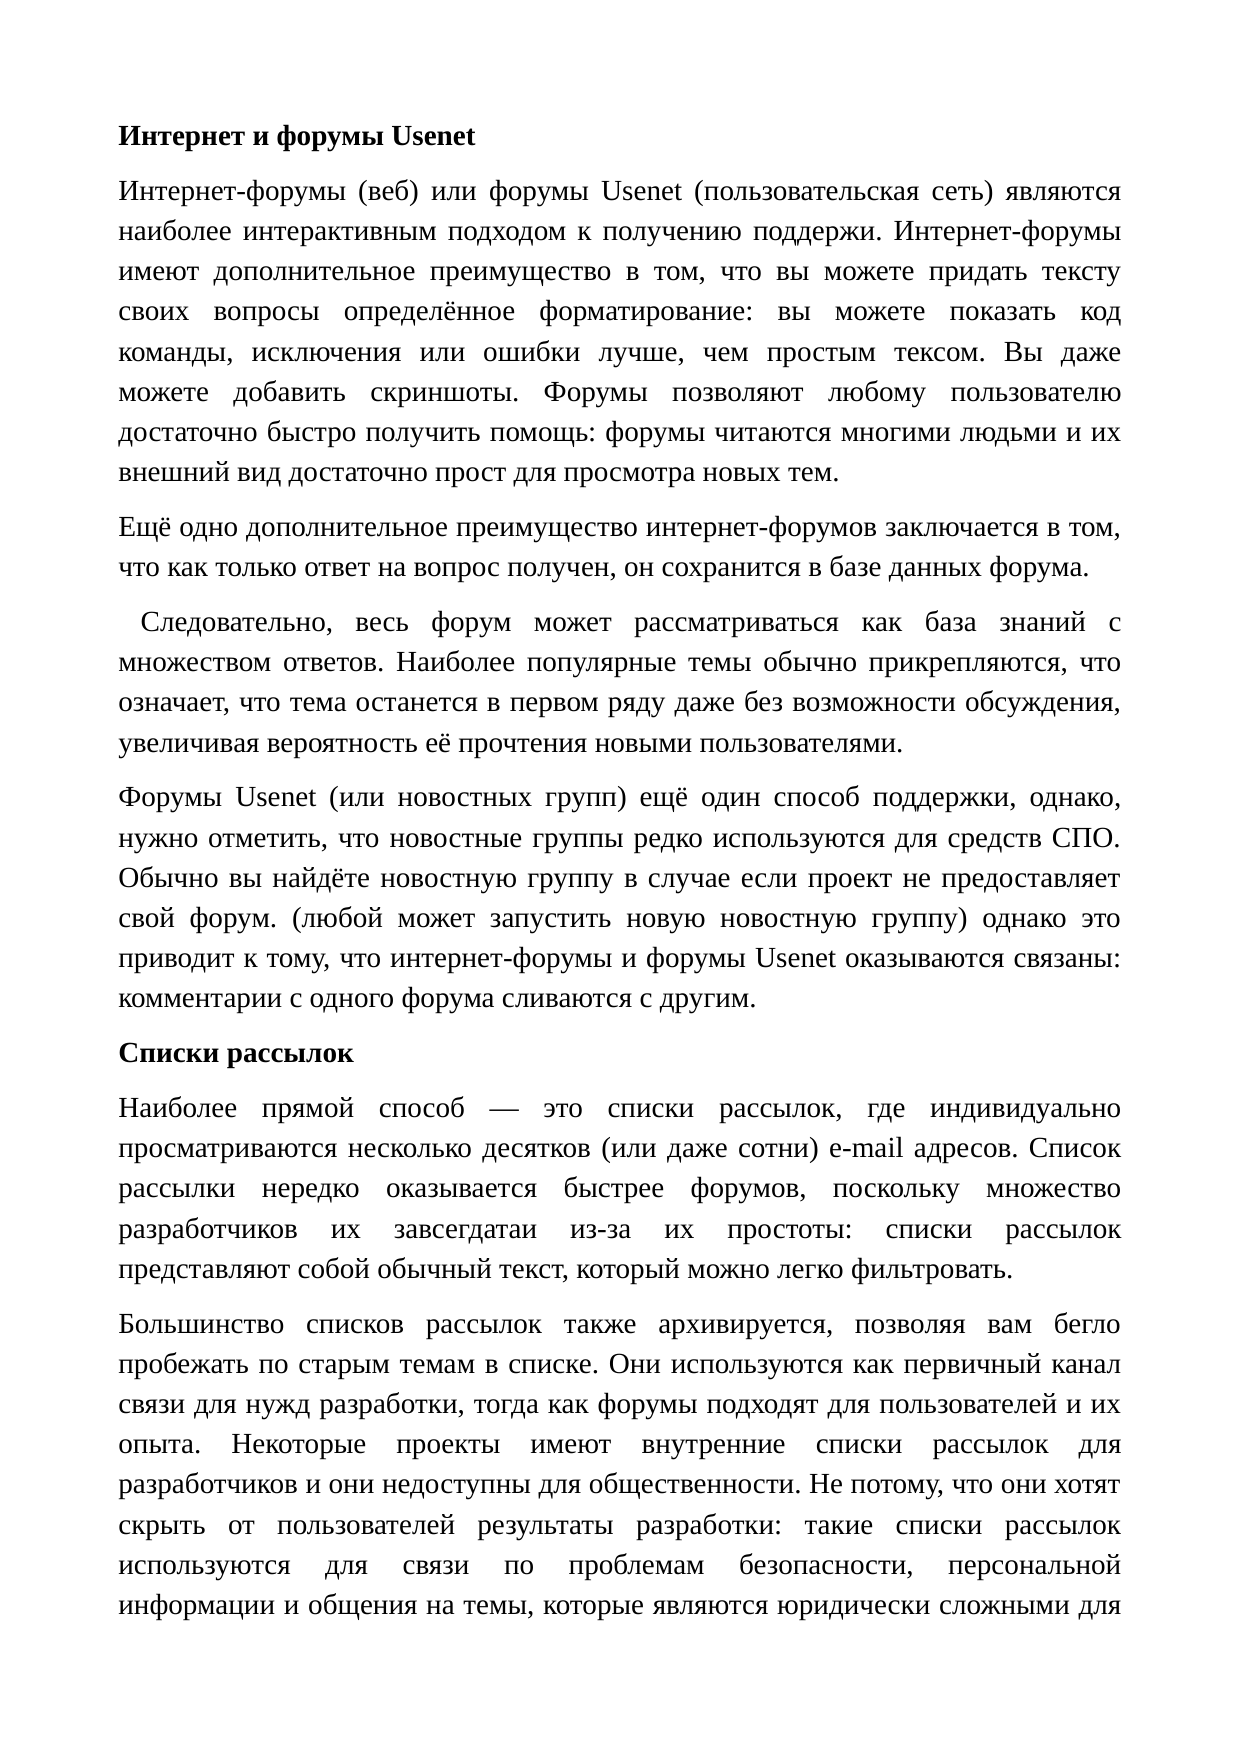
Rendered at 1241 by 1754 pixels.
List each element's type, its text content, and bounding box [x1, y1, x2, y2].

text Списки рассылок [118, 1035, 1122, 1069]
text Наиболее прямой способ — это списки рассылок, где индивидуально просматриваются несколько десятков (или даже сотни) e-mail адресов. Список рассылки нередко оказывается быстрее форумов, поскольку множество разработчиков их завсегдатаи из-за их простоты: списки рассылок представляют собой обычный текст, который можно легко фильтровать. [118, 1090, 1122, 1284]
text Интернет-форумы (веб) или форумы Usenet (пользовательская сеть) являются наиболее интерактивным подходом к получению поддержи. Интернет-форумы имеют дополнительное преимущество в том, что вы можете придать тексту своих вопросы определённое форматирование: вы можете показать код команды, исключения или ошибки лучше, чем простым тексом. Вы даже можете добавить скриншоты. Форумы позволяют любому пользователю достаточно быстро получить помощь: форумы читаются многими людьми и их внешний вид достаточно прост для просмотра новых тем. [118, 173, 1122, 488]
text Ещё одно дополнительное преимущество интернет-форумов заключается в том, что как только ответ на вопрос получен, он сохранится в базе данных форума. [118, 509, 1122, 583]
text Интернет и форумы Usenet [118, 118, 1122, 152]
text Форумы Usenet (или новостных групп) ещё один способ поддержки, однако, нужно отметить, что новостные группы редко используются для средств СПО. Обычно вы найдёте новостную группу в случае если проект не предоставляет свой форум. (любой может запустить новую новостную группу) однако это приводит к тому, что интернет-форумы и форумы Usenet оказываются связаны: комментарии с одного форума сливаются с другим. [118, 779, 1122, 1014]
text Следовательно, весь форум может рассматриваться как база знаний с множеством ответов. Наиболее популярные темы обычно прикрепляются, что означает, что тема останется в первом ряду даже без возможности обсуждения, увеличивая вероятность её прочтения новыми пользователями. [118, 604, 1122, 758]
text Большинство списков рассылок также архивируется, позволяя вам бегло пробежать по старым темам в списке. Они используются как первичный канал связи для нужд разработки, тогда как форумы подходят для пользователей и их опыта. Некоторые проекты имеют внутренние списки рассылок для разработчиков и они недоступны для общественности. Не потому, что они хотят скрыть от пользователей результаты разработки: такие списки рассылок используются для связи по проблемам безопасности, персональной информации и общения на темы, которые являются юридически сложными для [118, 1306, 1122, 1621]
